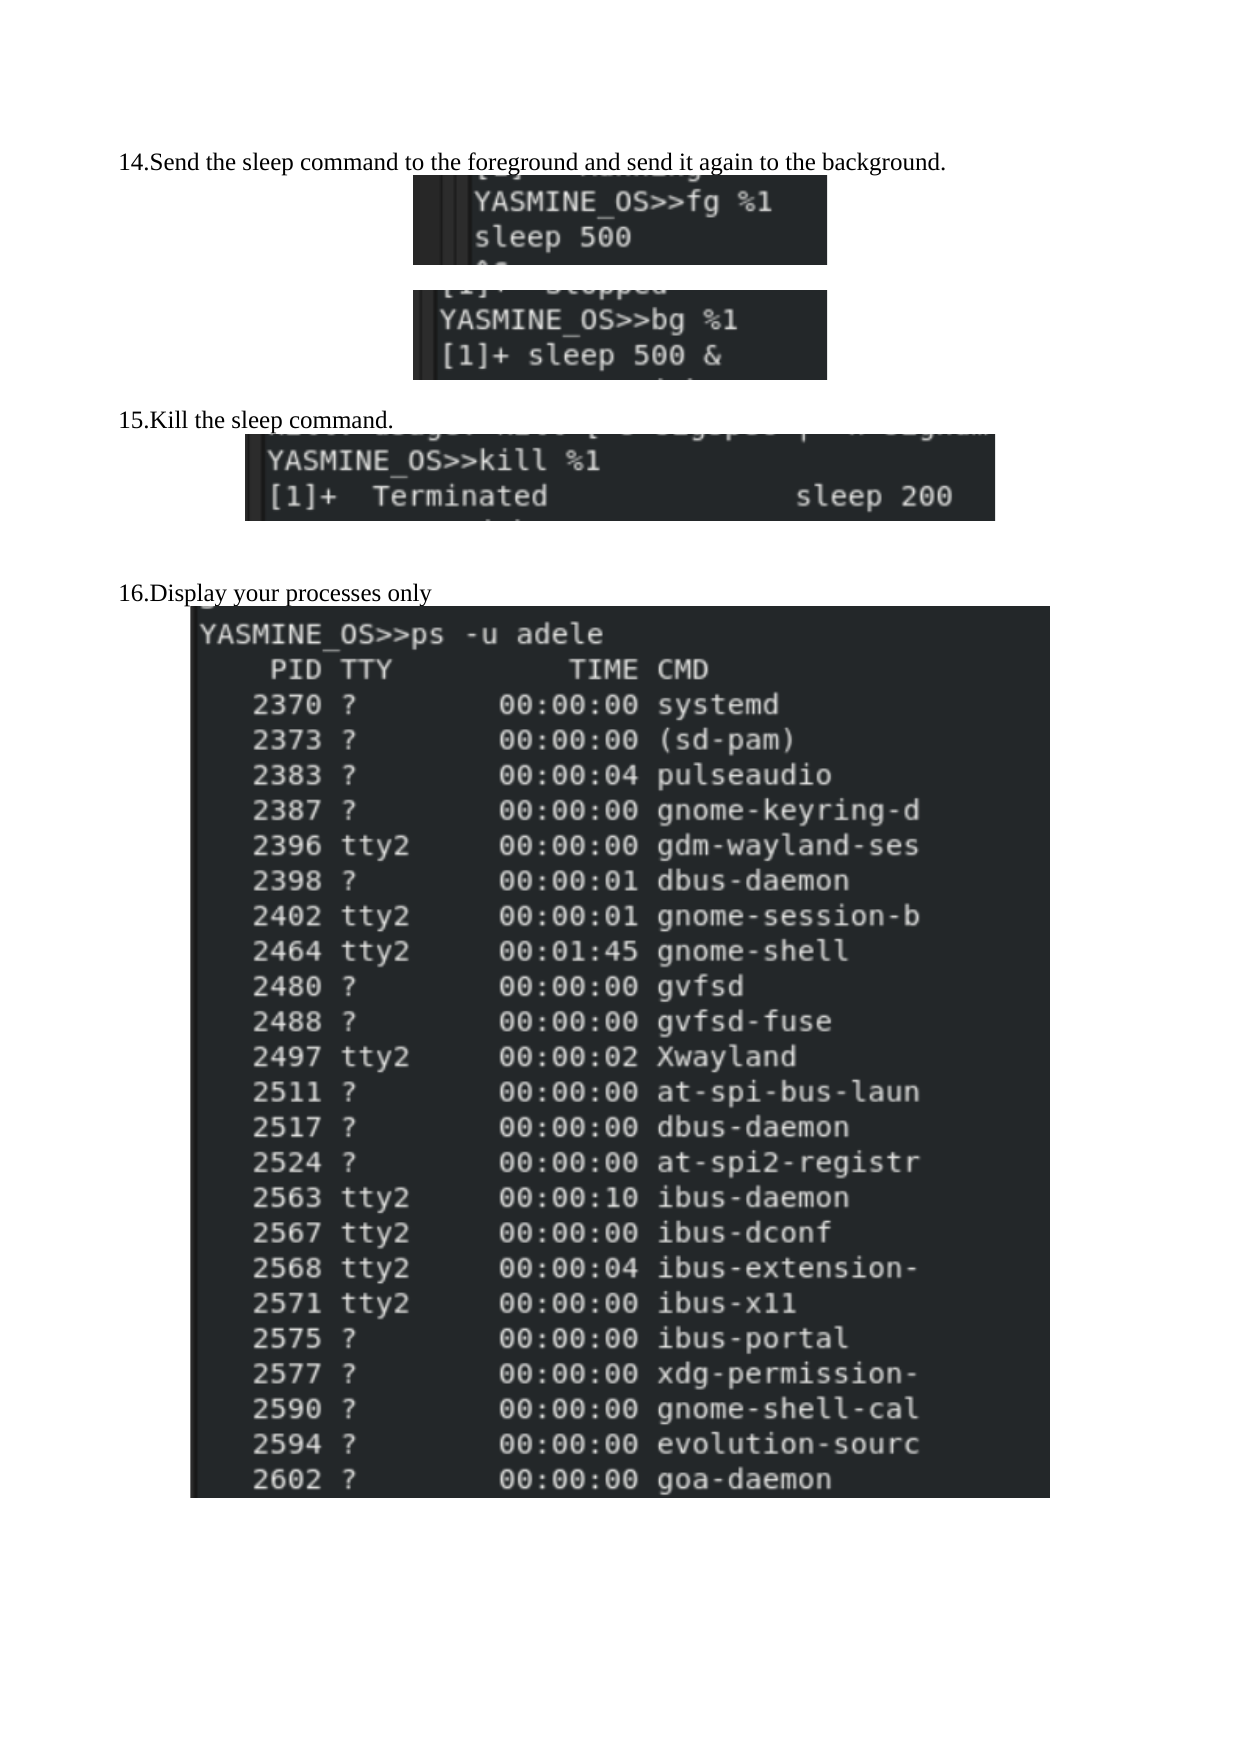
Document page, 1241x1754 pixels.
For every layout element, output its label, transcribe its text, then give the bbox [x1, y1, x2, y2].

text 14.Send the sleep command to the foreground and send it again to the background. [118, 147, 1122, 176]
text 15.Kill the sleep command. [118, 406, 1122, 434]
text 16.Display your processes only [118, 578, 1122, 607]
picture [190, 606, 1050, 1498]
picture [245, 434, 995, 521]
picture [413, 175, 828, 265]
picture [413, 290, 828, 380]
